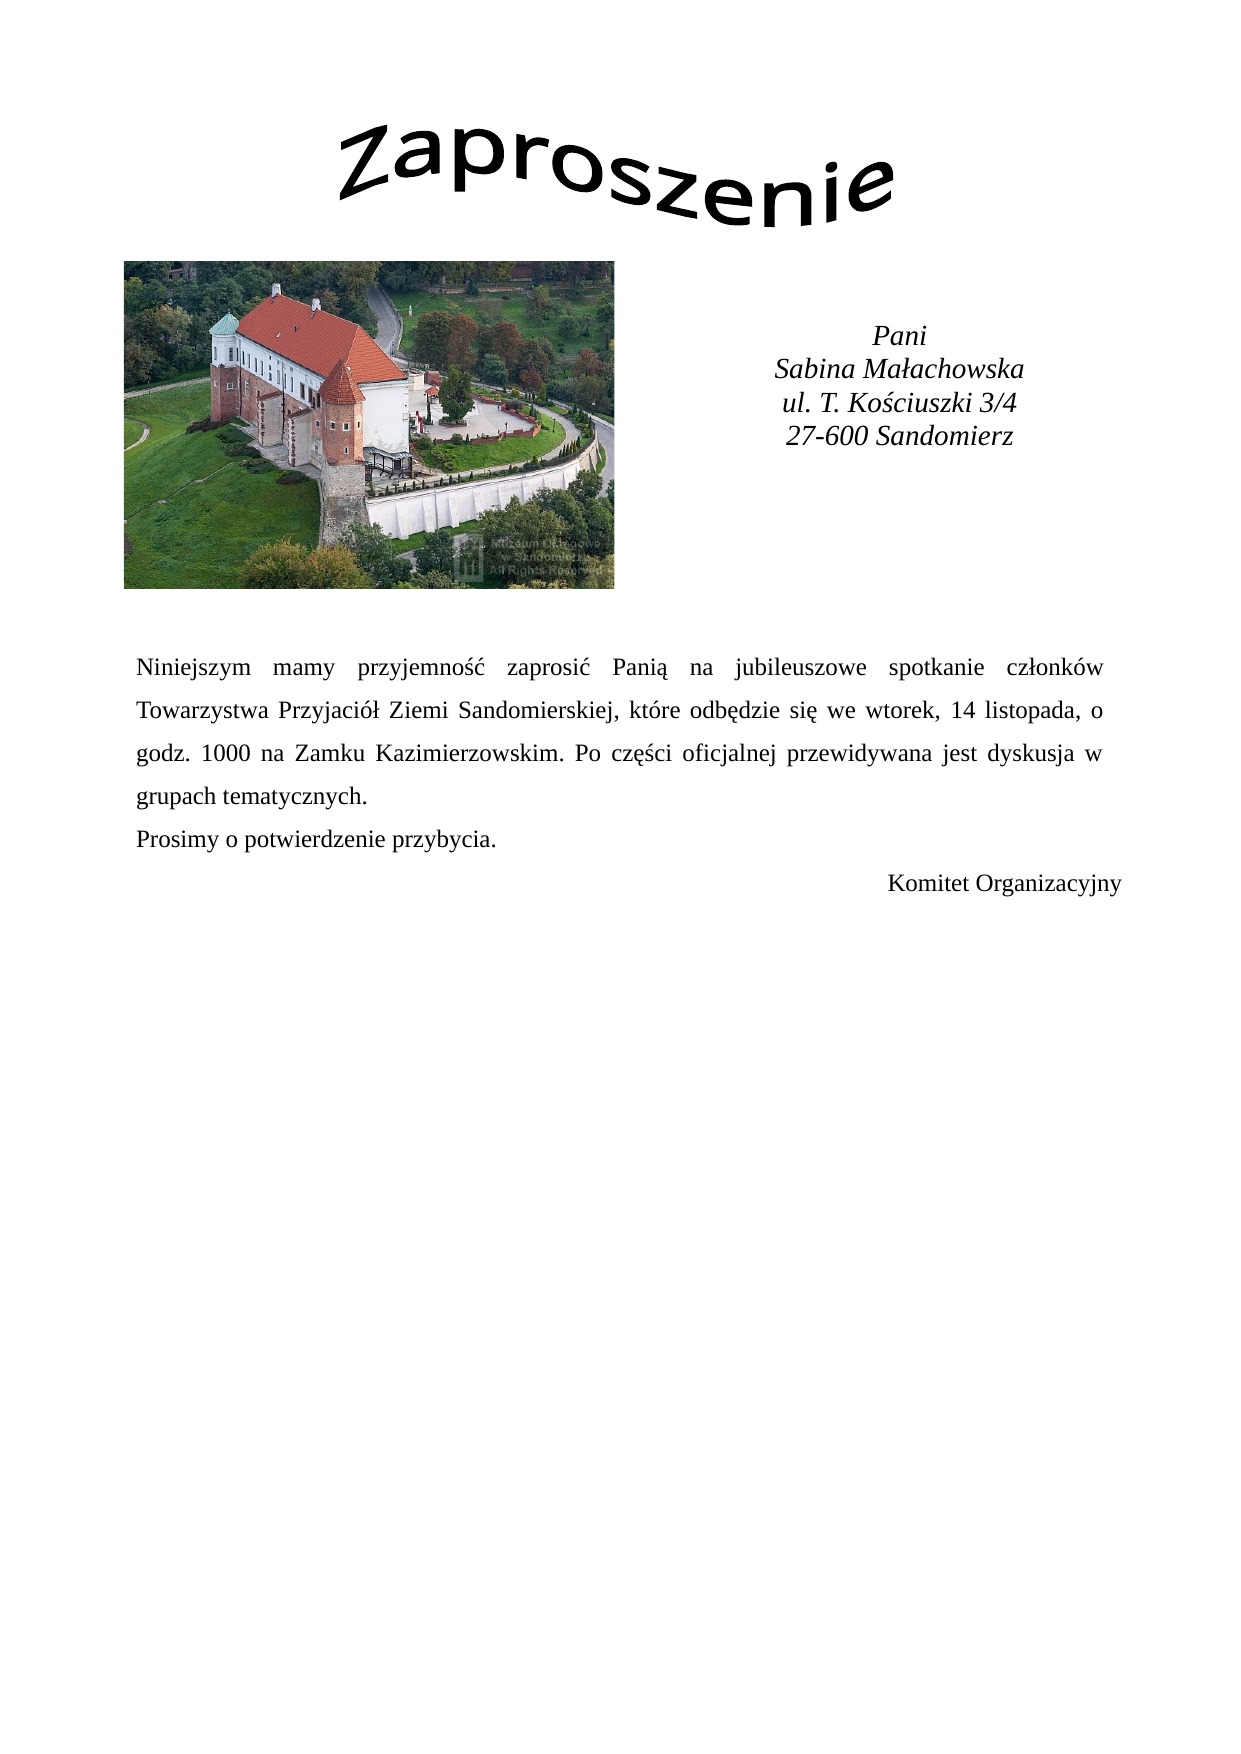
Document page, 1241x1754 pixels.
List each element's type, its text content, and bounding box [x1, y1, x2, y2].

text Sabina Małachowska [680, 351, 1122, 385]
text Niniejszym mamy przyjemność zaprosić Panią na jubileuszowe spotkanie członków Towarzystwa Przyjaciół Ziemi Sandomierskiej, które odbędzie się we wtorek, 14 listopada, o godz. 1000 na Zamku Kazimierzowskim. Po części oficjalnej przewidywana jest dyskusja w grupach tematycznych. [136, 652, 1104, 810]
text 27-600 Sandomierz [680, 418, 1122, 452]
table_header [118, 256, 620, 623]
text Prosimy o potwierdzenie przybycia. [136, 824, 1104, 853]
text Komitet Organizacyjny [118, 868, 1122, 896]
text ul. T. Kościuszki 3/4 [680, 385, 1122, 418]
text Pani [680, 318, 1122, 351]
picture [123, 261, 615, 589]
table_header [620, 256, 1122, 623]
